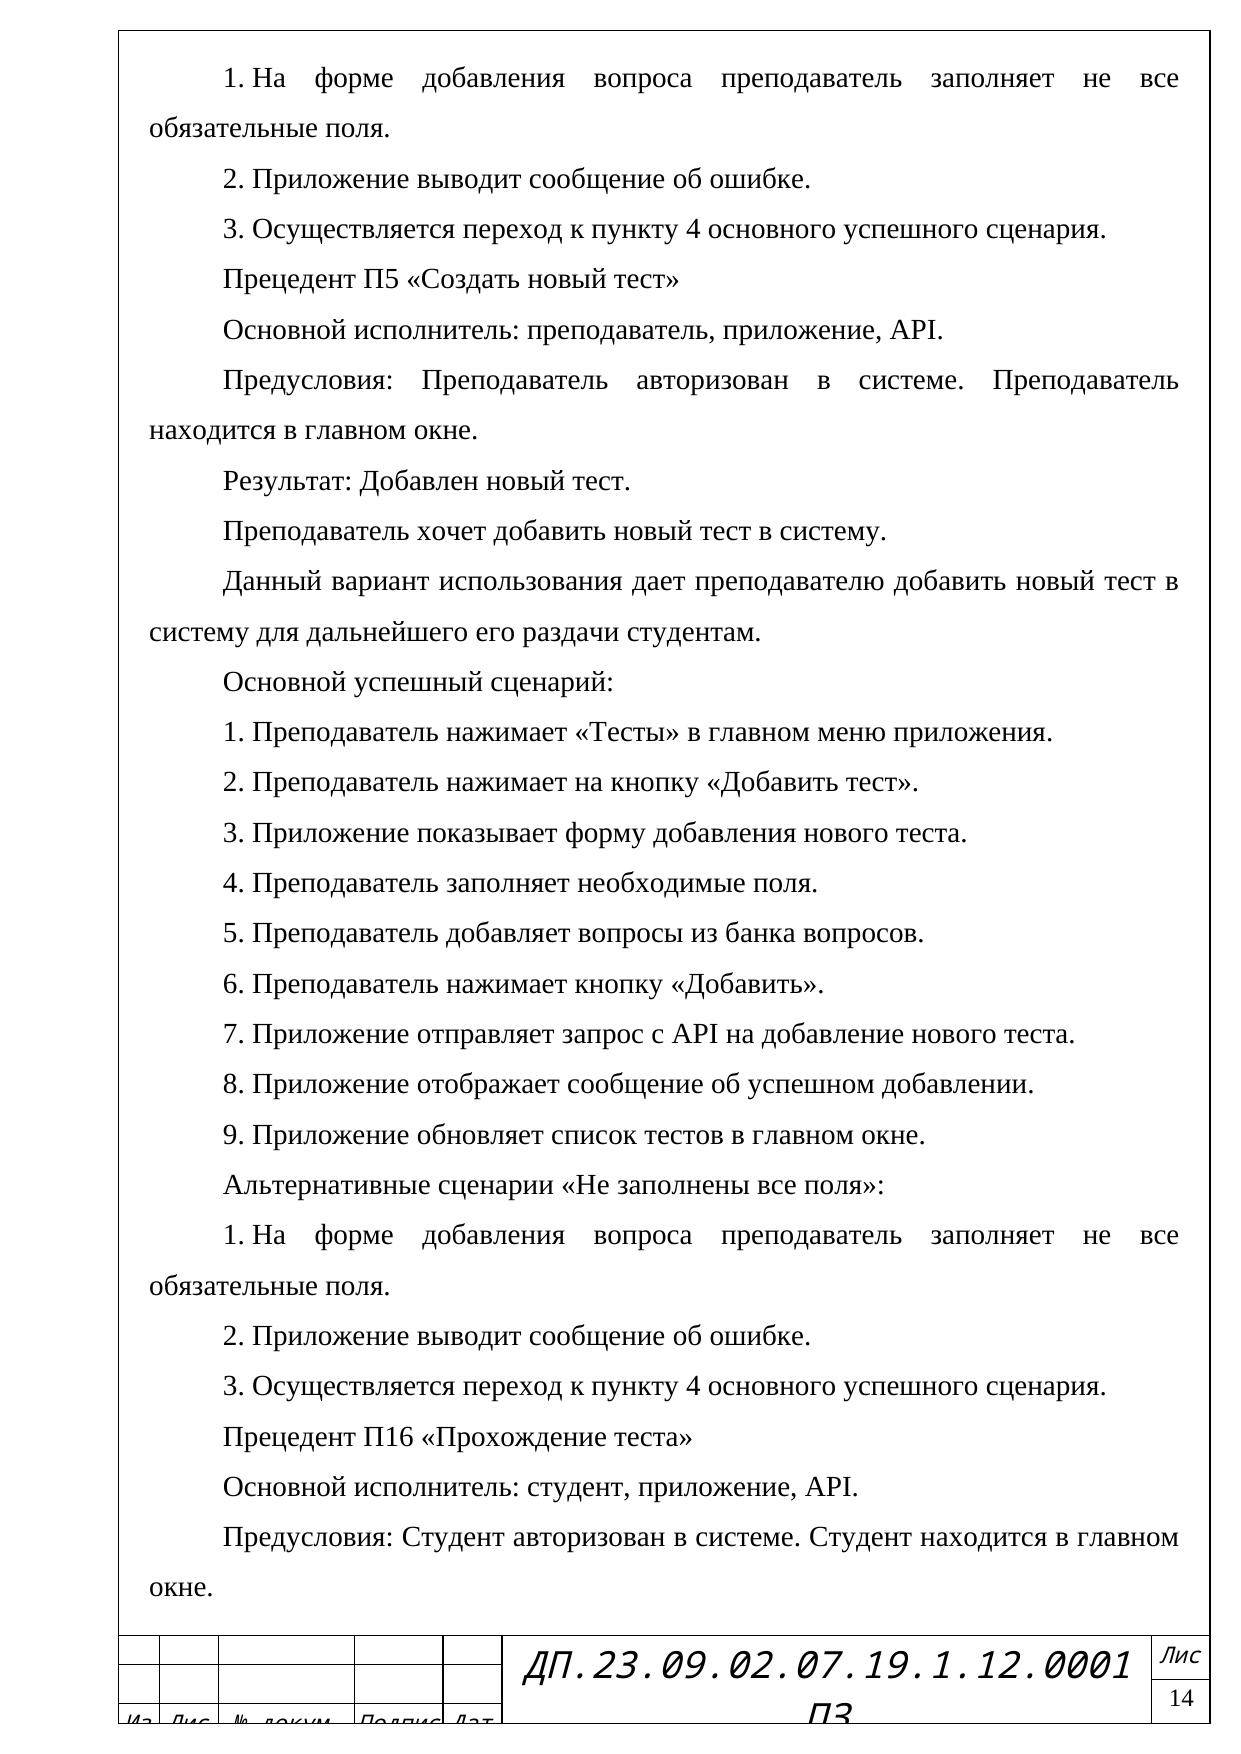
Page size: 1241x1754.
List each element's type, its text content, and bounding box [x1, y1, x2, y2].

list Приложение обновляет список тестов в главном окне. [149, 1117, 1180, 1150]
text Основной исполнитель: преподаватель, приложение, API. [149, 312, 1180, 345]
text Преподаватель хочет добавить новый тест в систему. [149, 513, 1180, 547]
text Результат: Добавлен новый тест. [149, 463, 1180, 496]
list На форме добавления вопроса преподаватель заполняет не все обязательные поля. [149, 1217, 1180, 1301]
text Прецедент П5 «Создать новый тест» [149, 261, 1180, 295]
list Приложение отображает сообщение об успешном добавлении. [149, 1066, 1180, 1100]
list Осуществляется переход к пункту 4 основного успешного сценария. [149, 211, 1180, 245]
list Приложение отправляет запрос с API на добавление нового теста. [149, 1016, 1180, 1050]
list Осуществляется переход к пункту 4 основного успешного сценария. [149, 1368, 1180, 1402]
text Альтернативные сценарии «Не заполнены все поля»: [149, 1167, 1180, 1201]
list Преподаватель нажимает кнопку «Добавить». [149, 966, 1180, 999]
list Преподаватель нажимает «Тесты» в главном меню приложения. [149, 714, 1180, 748]
list Приложение показывает форму добавления нового теста. [149, 815, 1180, 848]
list На форме добавления вопроса преподаватель заполняет не все обязательные поля. [149, 60, 1180, 144]
text Основной исполнитель: студент, приложение, API. [149, 1469, 1180, 1502]
text Данный вариант использования дает преподавателю добавить новый тест в систему для дальнейшего его раздачи студентам. [149, 563, 1180, 647]
list Преподаватель добавляет вопросы из банка вопросов. [149, 916, 1180, 949]
list Приложение выводит сообщение об ошибке. [149, 1318, 1180, 1352]
text Предусловия: Преподаватель авторизован в системе. Преподаватель находится в главном окне. [149, 362, 1180, 446]
text Основной успешный сценарий: [149, 664, 1180, 697]
list Приложение выводит сообщение об ошибке. [149, 161, 1180, 194]
list Преподаватель нажимает на кнопку «Добавить тест». [149, 764, 1180, 798]
text Прецедент П16 «Прохождение теста» [149, 1419, 1180, 1452]
text Предусловия: Студент авторизован в системе. Студент находится в главном окне. [149, 1519, 1180, 1603]
list Преподаватель заполняет необходимые поля. [149, 865, 1180, 899]
